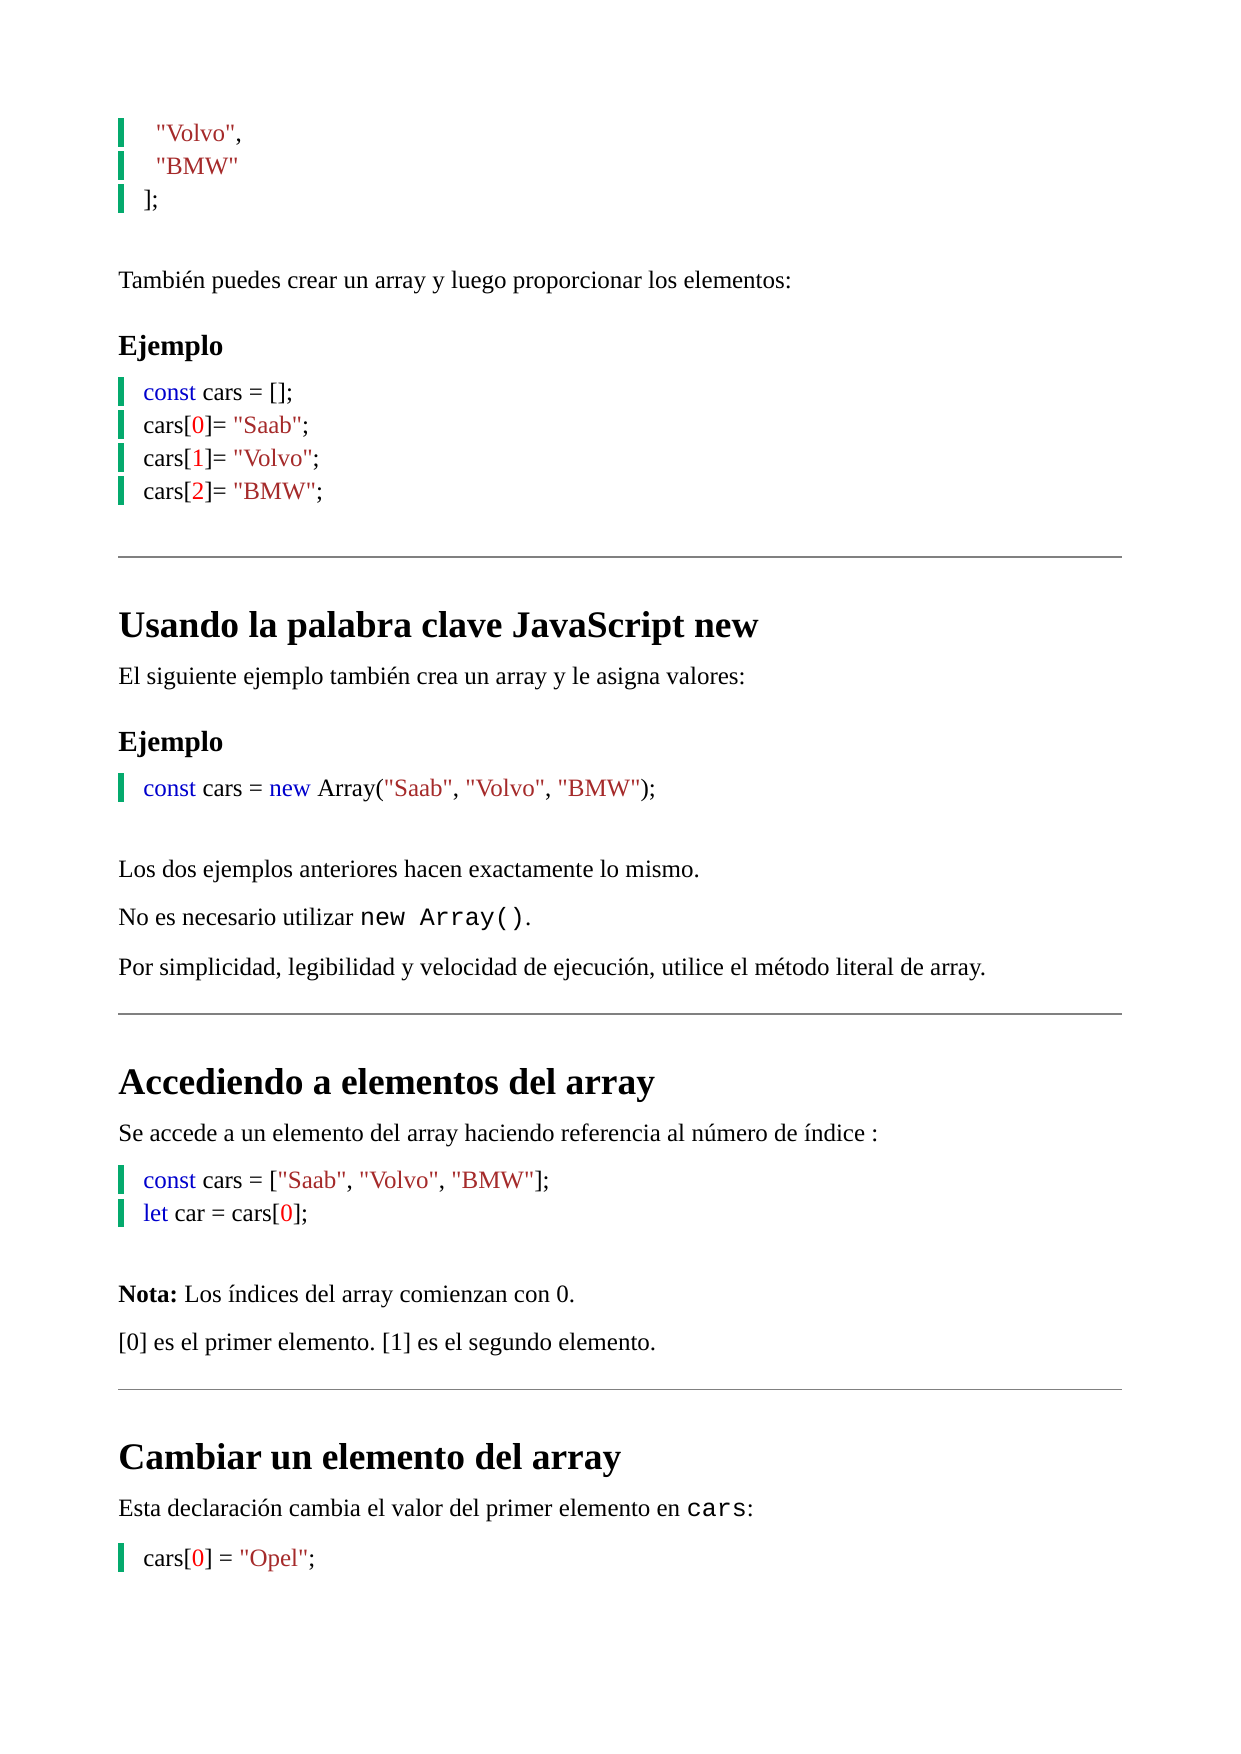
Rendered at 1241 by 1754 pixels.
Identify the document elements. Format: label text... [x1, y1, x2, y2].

text Esta declaración cambia el valor del primer elemento en cars: [118, 1493, 1122, 1524]
text const cars = ["Saab", "Volvo", "BMW"]; let car = cars[0]; [118, 1165, 1122, 1227]
text También puedes crear un array y luego proporcionar los elementos: [118, 265, 1122, 293]
text No es necesario utilizar new Array(). [118, 902, 1122, 932]
text Se accede a un elemento del array haciendo referencia al número de índice : [118, 1118, 1122, 1147]
subtitle Ejemplo [118, 724, 1122, 758]
text El siguiente ejemplo también crea un array y le asigna valores: [118, 661, 1122, 690]
subtitle Ejemplo [118, 328, 1122, 362]
subtitle Accediendo a elementos del array [118, 1059, 1122, 1102]
text "Volvo", "BMW" ]; [118, 118, 1122, 213]
text const cars = new Array("Saab", "Volvo", "BMW"); [124, 773, 1122, 802]
text Por simplicidad, legibilidad y velocidad de ejecución, utilice el método literal de array. [118, 952, 1122, 980]
subtitle Cambiar un elemento del array [118, 1434, 1122, 1477]
text [0] es el primer elemento. [1] es el segundo elemento. [118, 1327, 1122, 1355]
subtitle Usando la palabra clave JavaScript new [118, 602, 1122, 645]
text const cars = []; cars[0]= "Saab"; cars[1]= "Volvo"; cars[2]= "BMW"; [118, 377, 1122, 505]
text Nota: Los índices del array comienzan con 0. [118, 1279, 1122, 1308]
text cars[0] = "Opel"; [124, 1543, 1122, 1572]
text Los dos ejemplos anteriores hacen exactamente lo mismo. [118, 854, 1122, 883]
